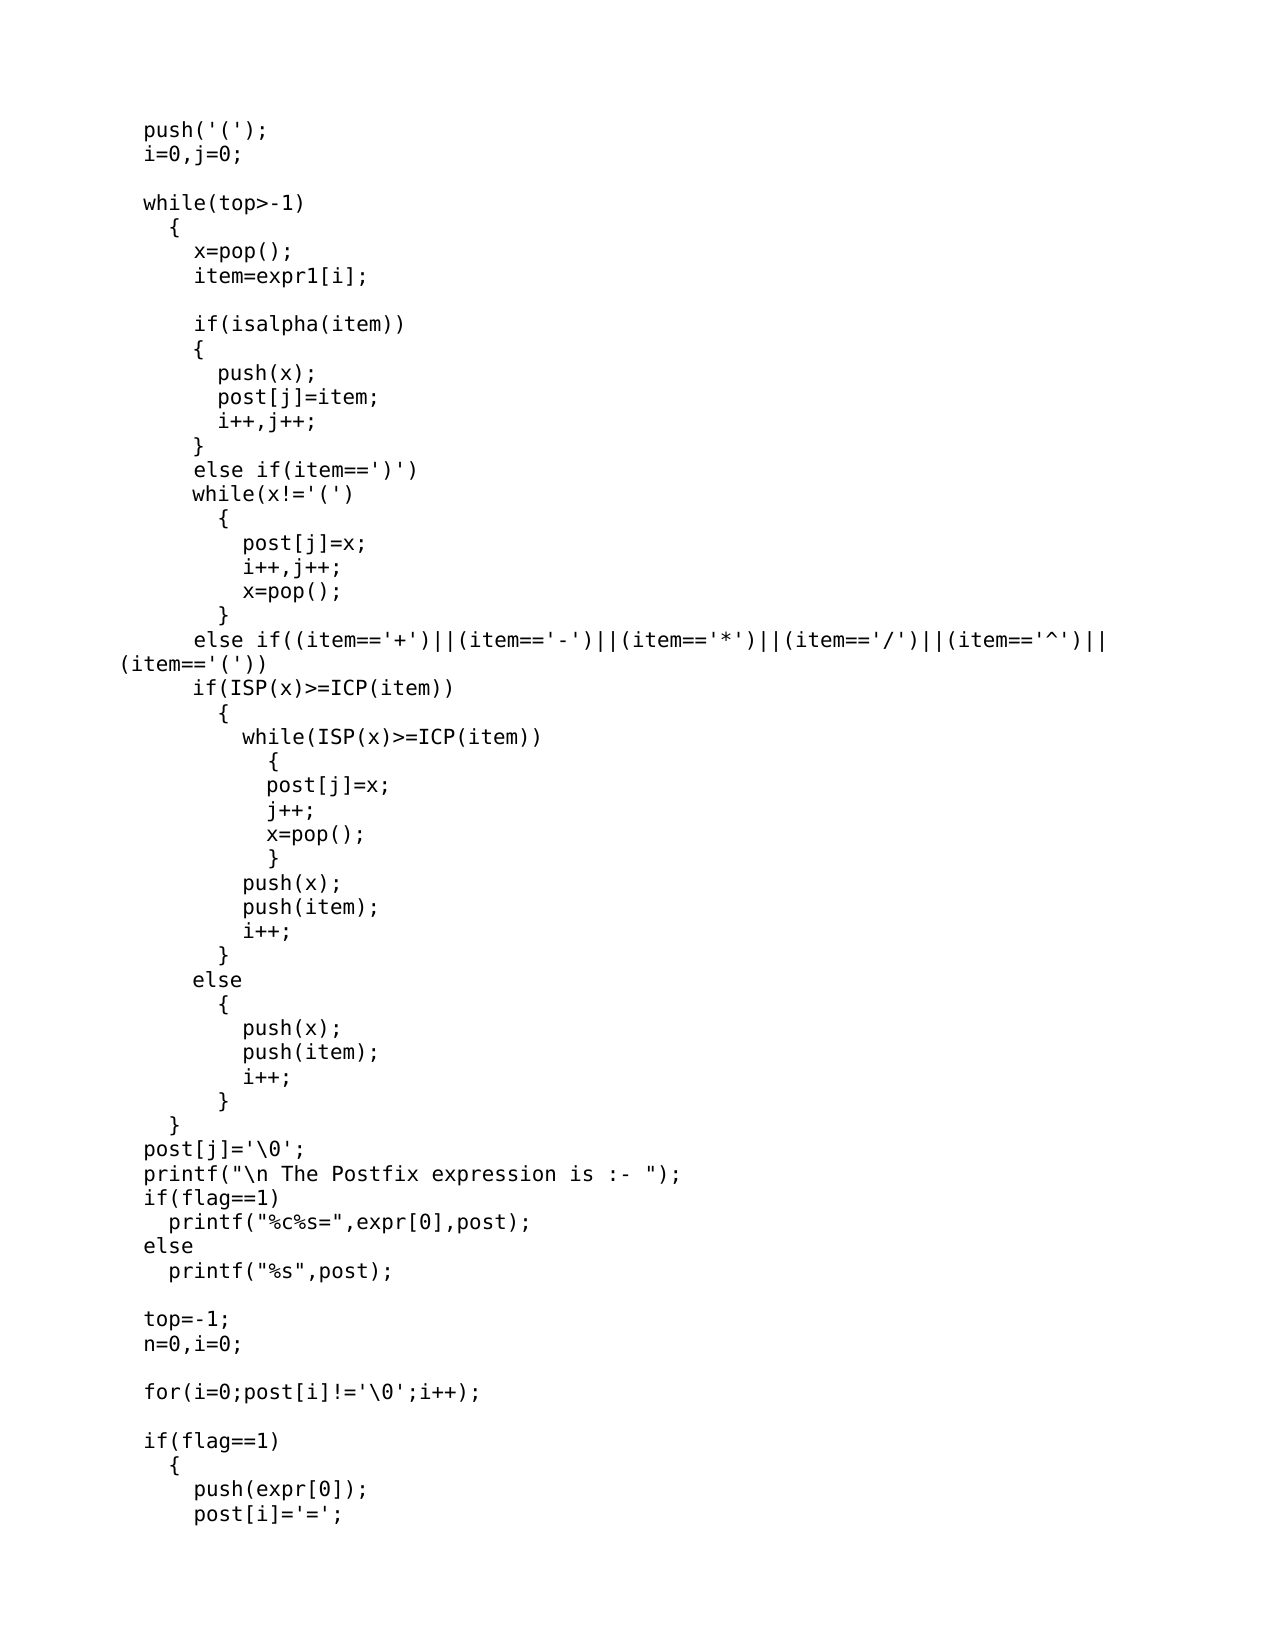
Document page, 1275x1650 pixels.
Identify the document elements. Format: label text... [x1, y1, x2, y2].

text i++; [118, 919, 1157, 943]
text if(flag==1) [118, 1186, 1157, 1210]
text x=pop(); [118, 579, 1157, 603]
text { [118, 506, 1157, 531]
text push(x); [118, 1016, 1157, 1040]
text printf("%c%s=",expr[0],post); [118, 1210, 1157, 1234]
text else if((item=='+')||(item=='-')||(item=='*')||(item=='/')||(item=='^')||(item=='(')) [118, 628, 1157, 676]
text post[j]='\0'; [118, 1137, 1157, 1162]
text item=expr1[i]; [118, 264, 1157, 288]
text else [118, 968, 1157, 992]
text post[j]=item; [118, 385, 1157, 409]
text i=0,j=0; [118, 142, 1157, 167]
text post[j]=x; [118, 531, 1157, 555]
text push('('); [118, 118, 1157, 142]
text n=0,i=0; [118, 1332, 1157, 1356]
text j++; [118, 798, 1157, 822]
text { [118, 215, 1157, 239]
text } [118, 943, 1157, 968]
text push(item); [118, 895, 1157, 919]
text } [118, 603, 1157, 628]
text i++; [118, 1065, 1157, 1089]
text push(expr[0]); [118, 1477, 1157, 1502]
text { [118, 337, 1157, 361]
text x=pop(); [118, 239, 1157, 264]
text i++,j++; [118, 409, 1157, 434]
text { [118, 992, 1157, 1016]
text { [118, 749, 1157, 773]
text if(ISP(x)>=ICP(item)) [118, 676, 1157, 701]
text if(flag==1) [118, 1429, 1157, 1453]
text } [118, 1089, 1157, 1113]
text for(i=0;post[i]!='\0';i++); [118, 1380, 1157, 1404]
text { [118, 1453, 1157, 1477]
text x=pop(); [118, 822, 1157, 846]
text } [118, 846, 1157, 871]
text else [118, 1234, 1157, 1259]
text post[j]=x; [118, 773, 1157, 798]
text printf("\n The Postfix expression is :- "); [118, 1162, 1157, 1186]
text else if(item==')') [118, 458, 1157, 482]
text push(x); [118, 361, 1157, 385]
text while(x!='(') [118, 482, 1157, 506]
text push(x); [118, 871, 1157, 895]
text i++,j++; [118, 555, 1157, 579]
text top=-1; [118, 1307, 1157, 1332]
text push(item); [118, 1040, 1157, 1065]
text while(top>-1) [118, 191, 1157, 215]
text } [118, 1113, 1157, 1137]
text { [118, 701, 1157, 725]
text post[i]='='; [118, 1502, 1157, 1526]
text } [118, 434, 1157, 458]
text if(isalpha(item)) [118, 312, 1157, 337]
text printf("%s",post); [118, 1259, 1157, 1283]
text while(ISP(x)>=ICP(item)) [118, 725, 1157, 749]
